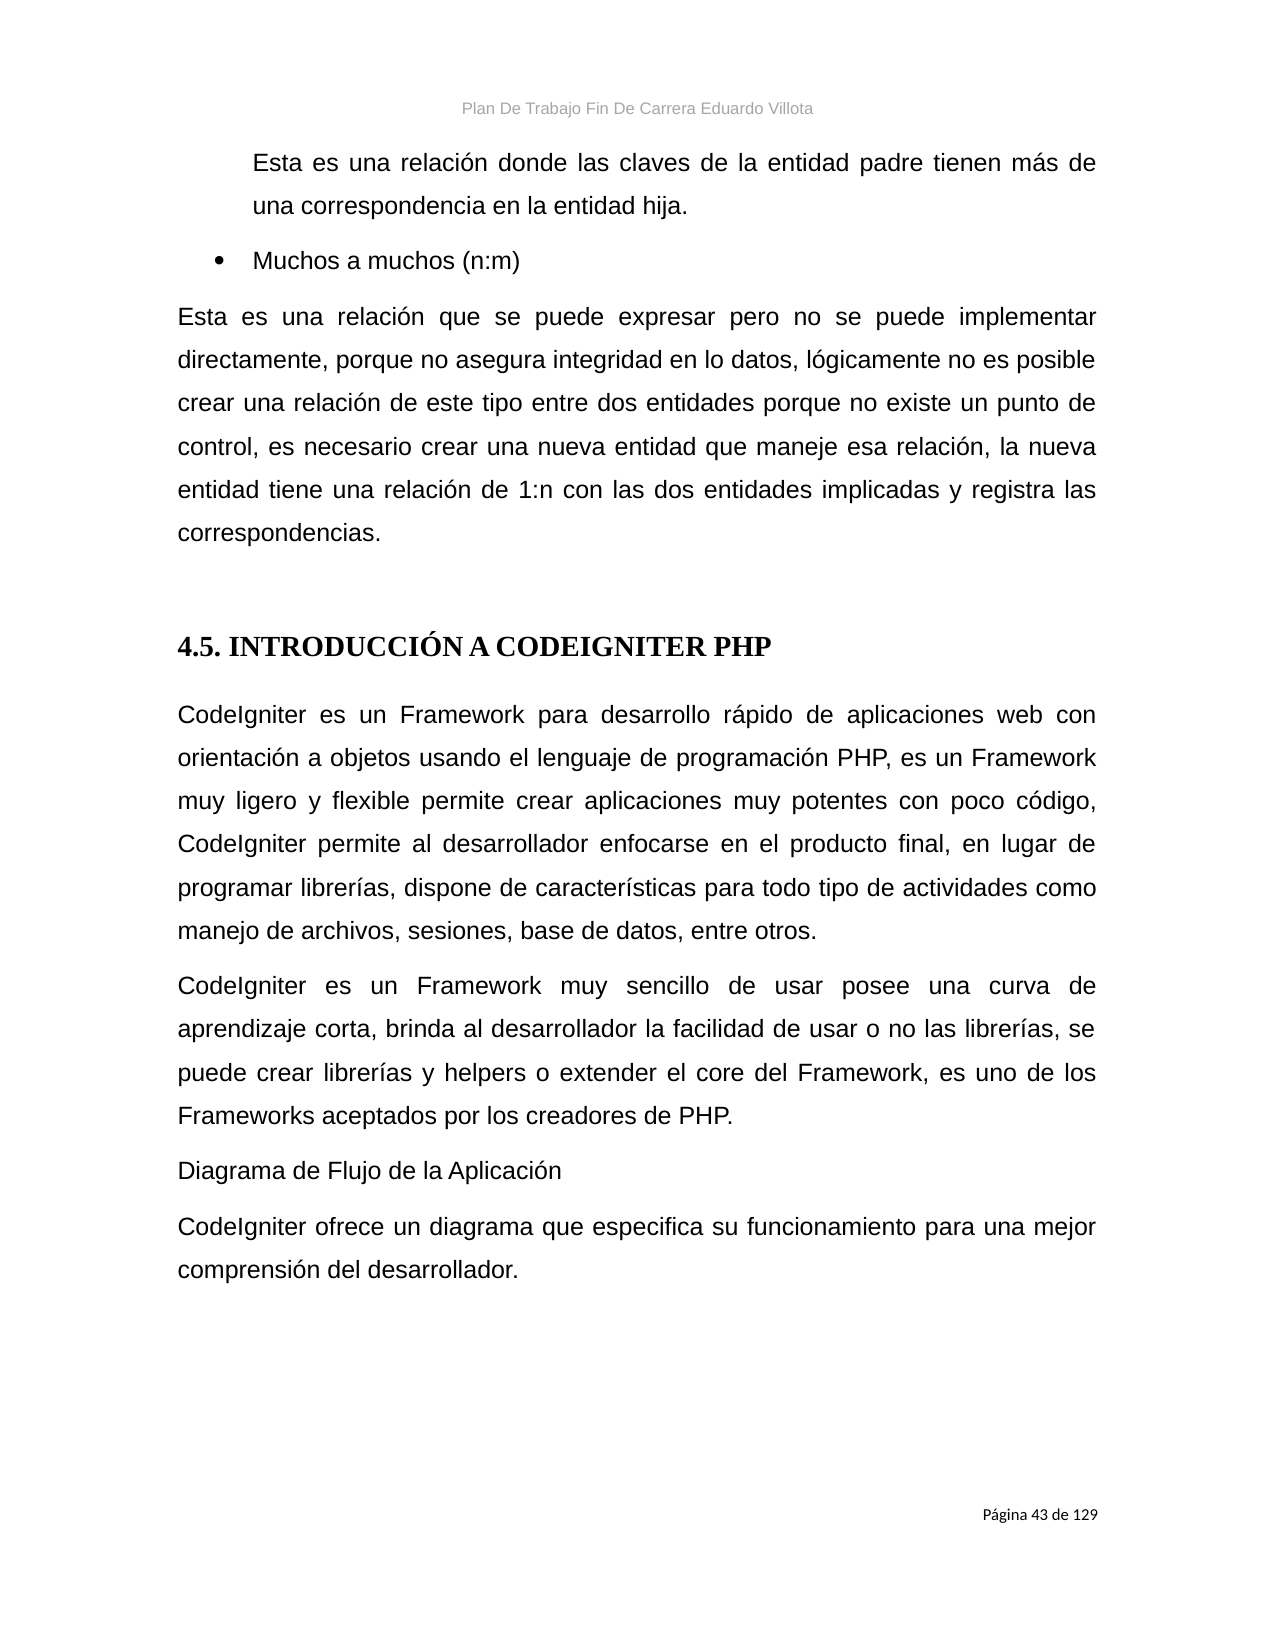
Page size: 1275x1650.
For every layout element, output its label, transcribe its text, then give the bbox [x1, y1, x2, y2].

text 4.5. INTRODUCCIÓN A CODEIGNITER PHP [177, 629, 1098, 662]
list Esta es una relación donde las claves de la entidad padre tienen más de una correspondencia en la entidad hija. [215, 148, 1098, 219]
list Muchos a muchos (n:m) [215, 246, 1098, 275]
text CodeIgniter ofrece un diagrama que especifica su funcionamiento para una mejor comprensión del desarrollador. [177, 1212, 1098, 1284]
text Diagrama de Flujo de la Aplicación [177, 1156, 1098, 1185]
text Esta es una relación que se puede expresar pero no se puede implementar directamente, porque no asegura integridad en lo datos, lógicamente no es posible crear una relación de este tipo entre dos entidades porque no existe un punto de control, es necesario crear una nueva entidad que maneje esa relación, la nueva entidad tiene una relación de 1:n con las dos entidades implicadas y registra las correspondencias. [177, 302, 1098, 546]
text CodeIgniter es un Framework muy sencillo de usar posee una curva de aprendizaje corta, brinda al desarrollador la facilidad de usar o no las librerías, se puede crear librerías y helpers o extender el core del Framework, es uno de los Frameworks aceptados por los creadores de PHP. [177, 971, 1098, 1129]
text CodeIgniter es un Framework para desarrollo rápido de aplicaciones web con orientación a objetos usando el lenguaje de programación PHP, es un Framework muy ligero y flexible permite crear aplicaciones muy potentes con poco código, CodeIgniter permite al desarrollador enfocarse en el producto final, en lugar de programar librerías, dispone de características para todo tipo de actividades como manejo de archivos, sesiones, base de datos, entre otros. [177, 700, 1098, 944]
